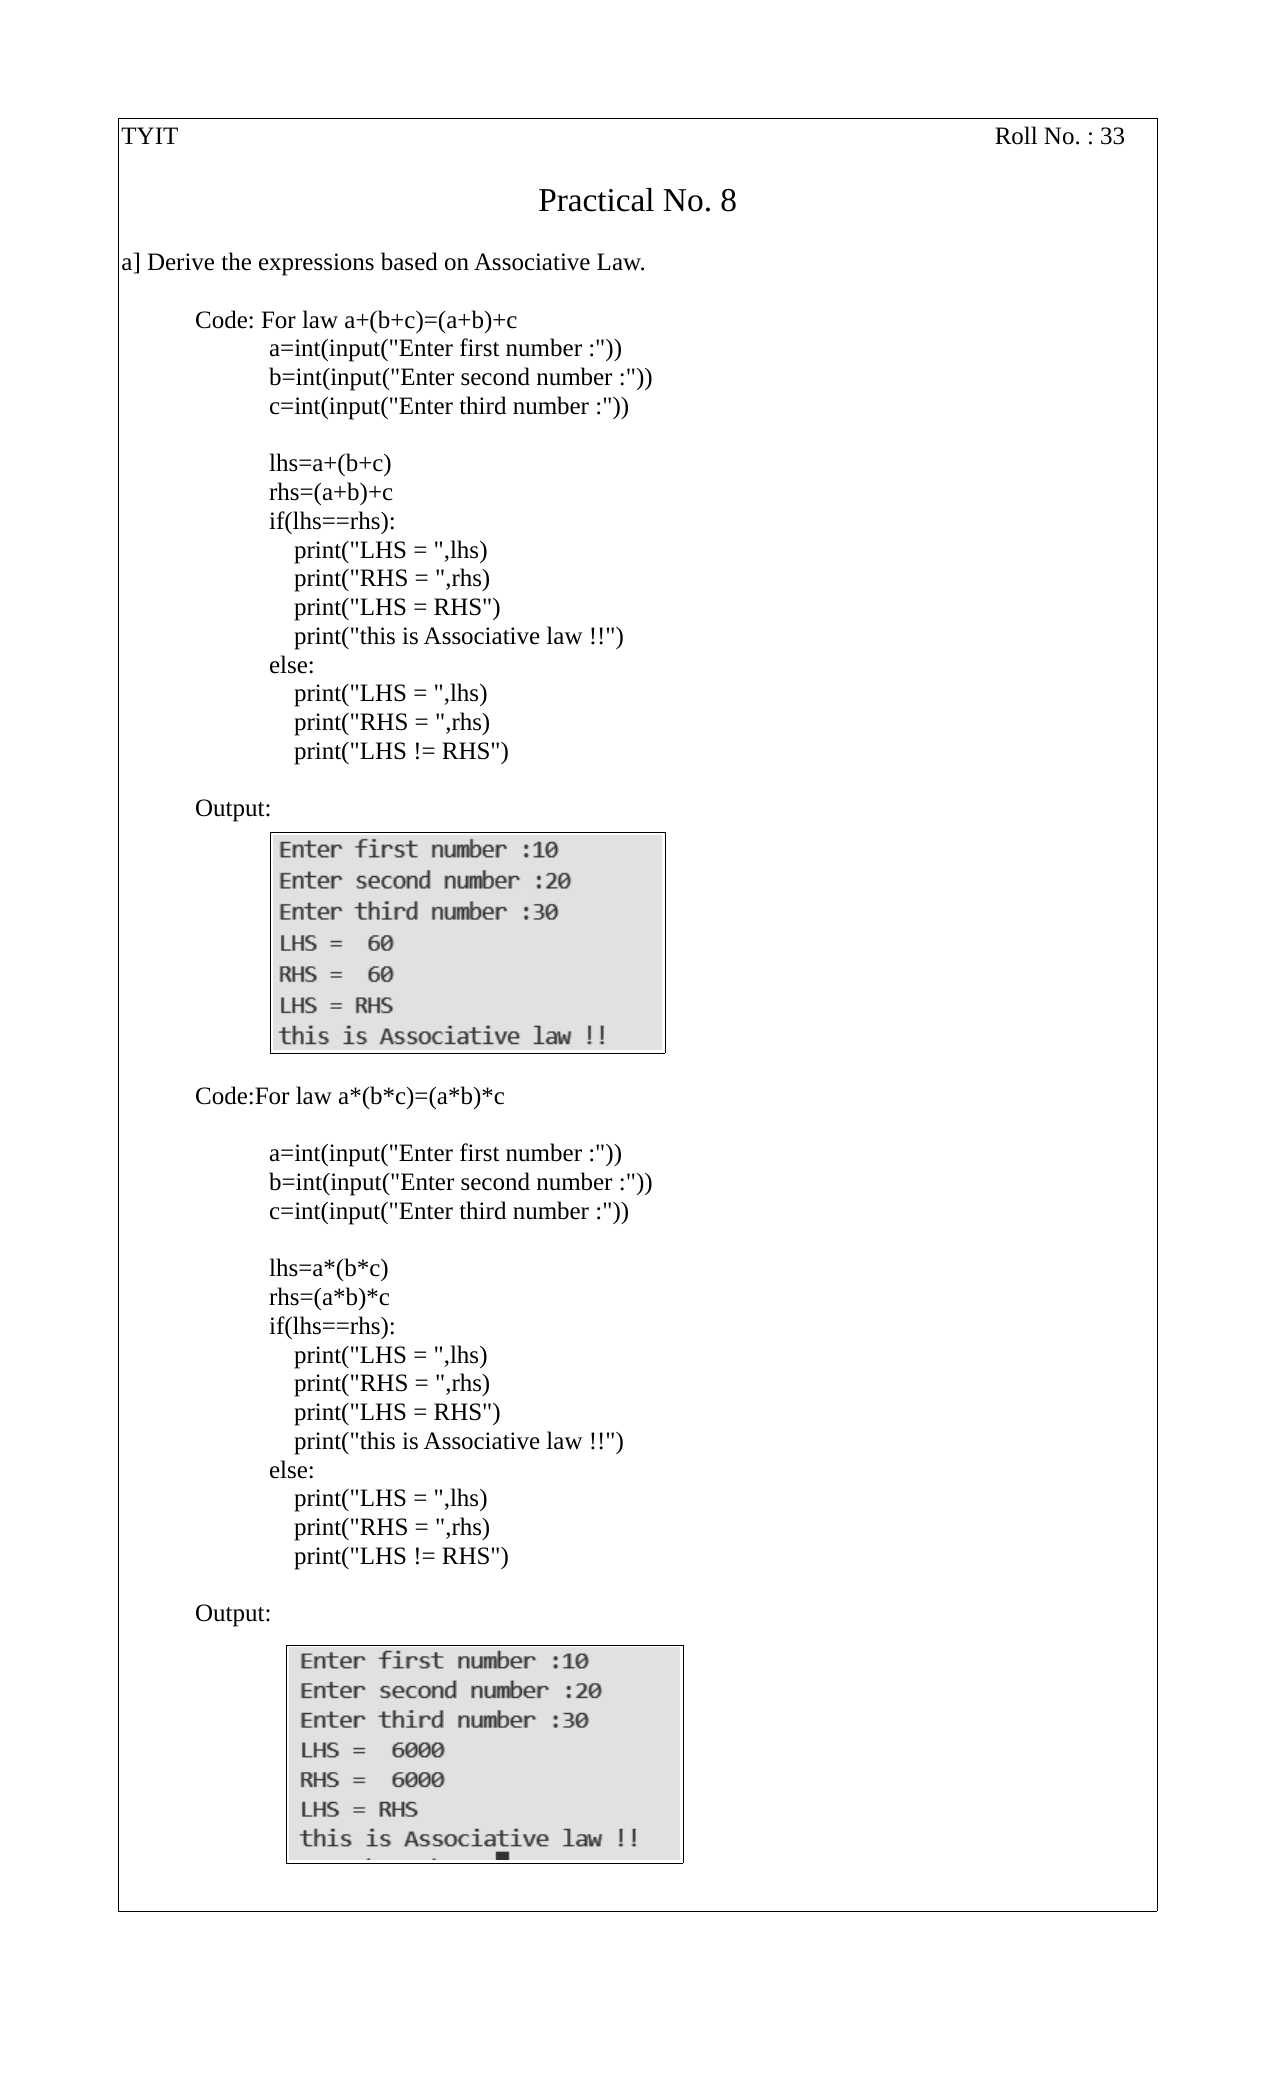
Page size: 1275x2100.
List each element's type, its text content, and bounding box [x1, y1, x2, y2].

text lhs=a+(b+c) [269, 448, 1154, 477]
text b=int(input("Enter second number :")) [269, 1167, 1154, 1196]
text if(lhs==rhs): [269, 1311, 1154, 1340]
text else: [269, 650, 1154, 678]
text print("LHS != RHS") [269, 736, 1154, 765]
text Output: [121, 793, 1154, 822]
text rhs=(a+b)+c [269, 477, 1154, 506]
text else: [269, 1455, 1154, 1483]
text c=int(input("Enter third number :")) [269, 1196, 1154, 1225]
text lhs=a*(b*c) [269, 1253, 1154, 1282]
text c=int(input("Enter third number :")) [269, 391, 1154, 420]
text print("RHS = ",rhs) [269, 563, 1154, 592]
text print("this is Associative law !!") [269, 1426, 1154, 1455]
text print("this is Associative law !!") [269, 621, 1154, 650]
text Code:For law a*(b*c)=(a*b)*c [121, 1081, 1154, 1110]
text print("LHS = ",lhs) [269, 535, 1154, 563]
text print("LHS = ",lhs) [269, 1483, 1154, 1512]
text a=int(input("Enter first number :")) [269, 333, 1154, 362]
text print("LHS != RHS") [269, 1541, 1154, 1570]
text print("RHS = ",rhs) [269, 1368, 1154, 1397]
text Output: [121, 1598, 1154, 1627]
text rhs=(a*b)*c [269, 1282, 1154, 1311]
text print("LHS = RHS") [269, 592, 1154, 621]
text print("RHS = ",rhs) [269, 707, 1154, 736]
text b=int(input("Enter second number :")) [269, 362, 1154, 391]
text print("LHS = RHS") [269, 1397, 1154, 1426]
text print("RHS = ",rhs) [269, 1512, 1154, 1541]
text a=int(input("Enter first number :")) [269, 1138, 1154, 1167]
text Practical No. 8 [121, 180, 1154, 218]
text Code: For law a+(b+c)=(a+b)+c [121, 305, 1154, 333]
text a] Derive the expressions based on Associative Law. [121, 247, 1154, 276]
text print("LHS = ",lhs) [269, 1340, 1154, 1368]
text if(lhs==rhs): [269, 506, 1154, 535]
text print("LHS = ",lhs) [269, 678, 1154, 707]
